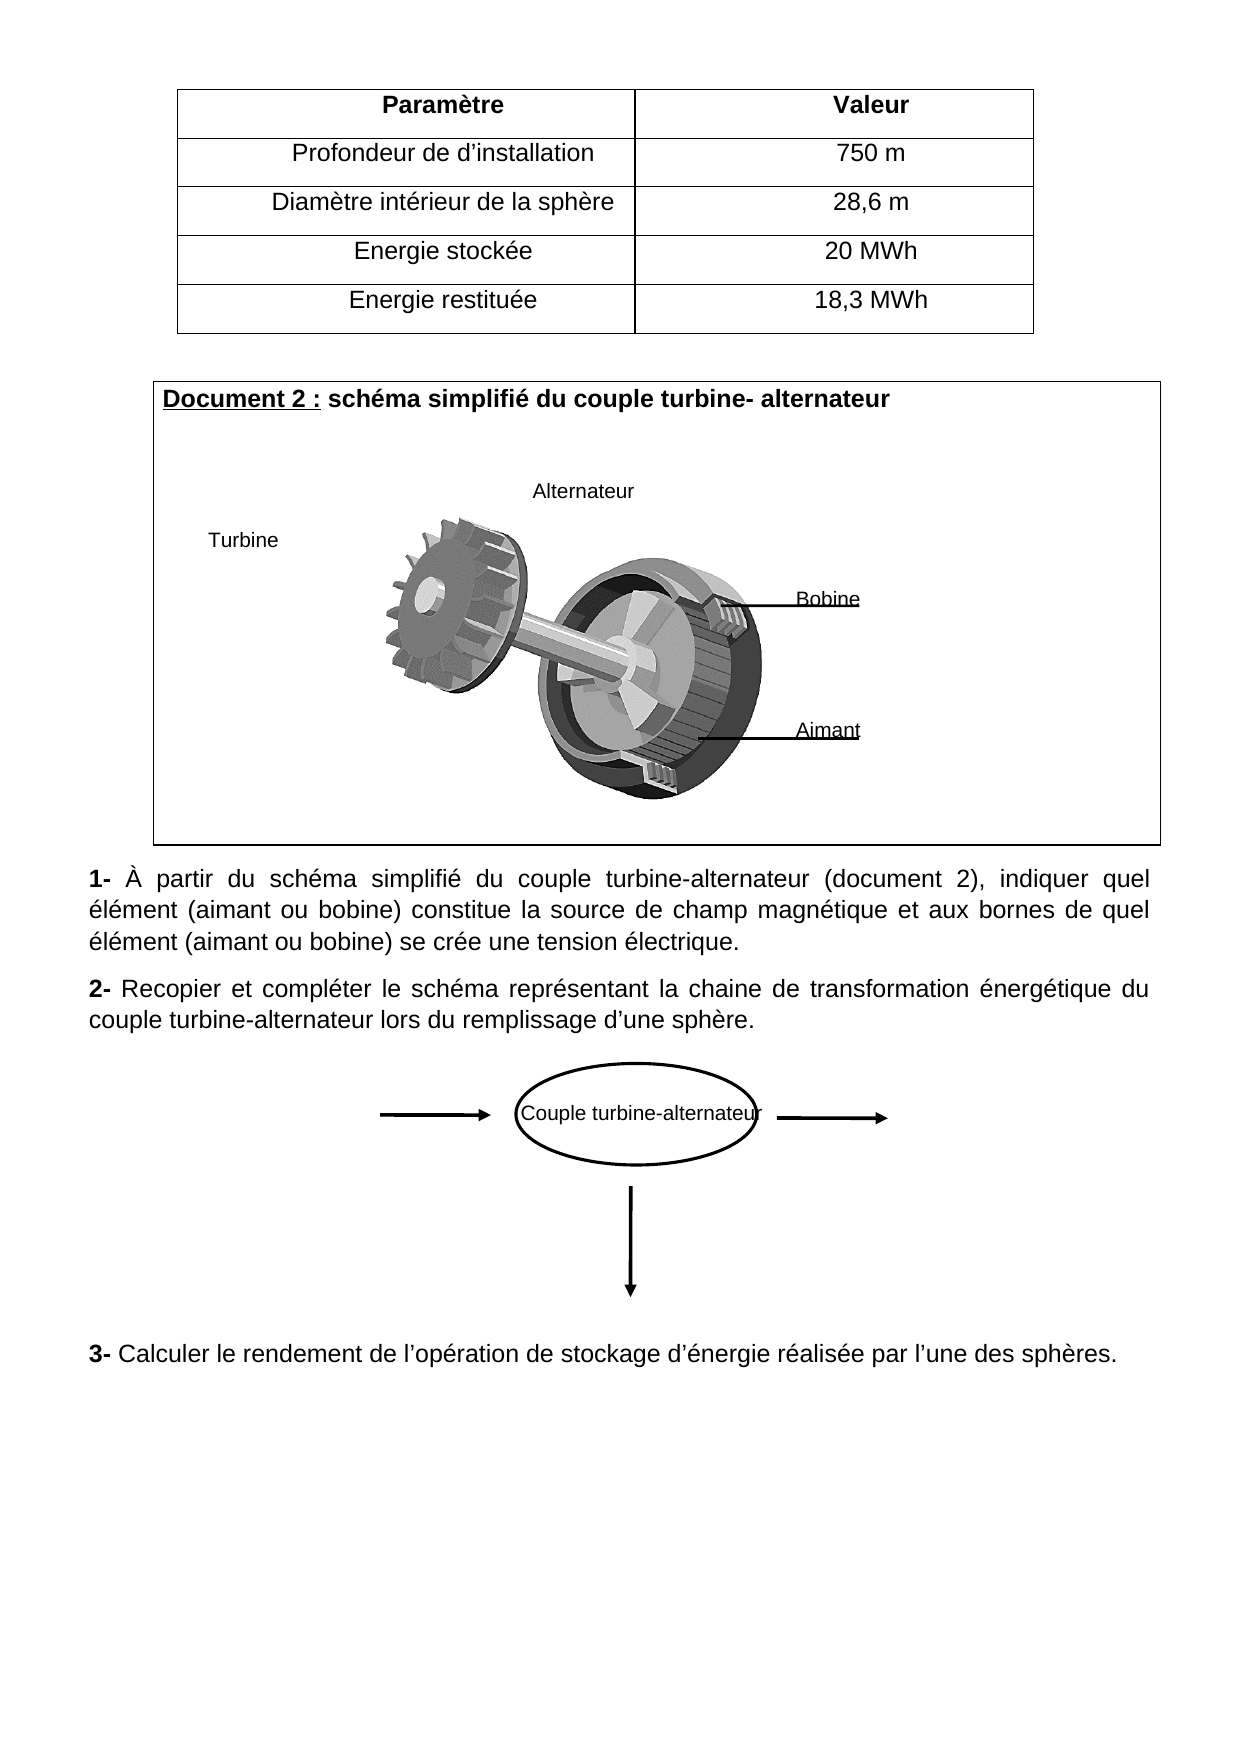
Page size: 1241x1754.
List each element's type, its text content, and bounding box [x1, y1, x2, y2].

table_header Valeur [636, 90, 1033, 137]
table_cell 20 MWh [636, 236, 1033, 284]
text Document 2 : schéma simplifié du couple turbine- alternateur [154, 382, 1160, 413]
table_cell 750 m [636, 139, 1033, 186]
text 3- Calculer le rendement de l’opération de stockage d’énergie réalisée par l’une des sphères. [89, 1339, 1152, 1368]
table_cell Diamètre intérieur de la sphère [178, 187, 634, 235]
table_cell 18,3 MWh [636, 285, 1033, 332]
text 1- À partir du schéma simplifié du couple turbine-alternateur (document 2), indiquer quel élément (aimant ou bobine) constitue la source de champ magnétique et aux bornes de quel élément (aimant ou bobine) se crée une tension électrique. [89, 864, 1152, 955]
table_cell Energie restituée [178, 285, 634, 332]
table_cell Profondeur de d’installation [178, 139, 634, 186]
table_cell 28,6 m [636, 187, 1033, 235]
text 2- Recopier et compléter le schéma représentant la chaine de transformation énergétique du couple turbine-alternateur lors du remplissage d’une sphère. [89, 974, 1152, 1034]
table_cell Energie stockée [178, 236, 634, 284]
table_header Paramètre [178, 90, 634, 137]
